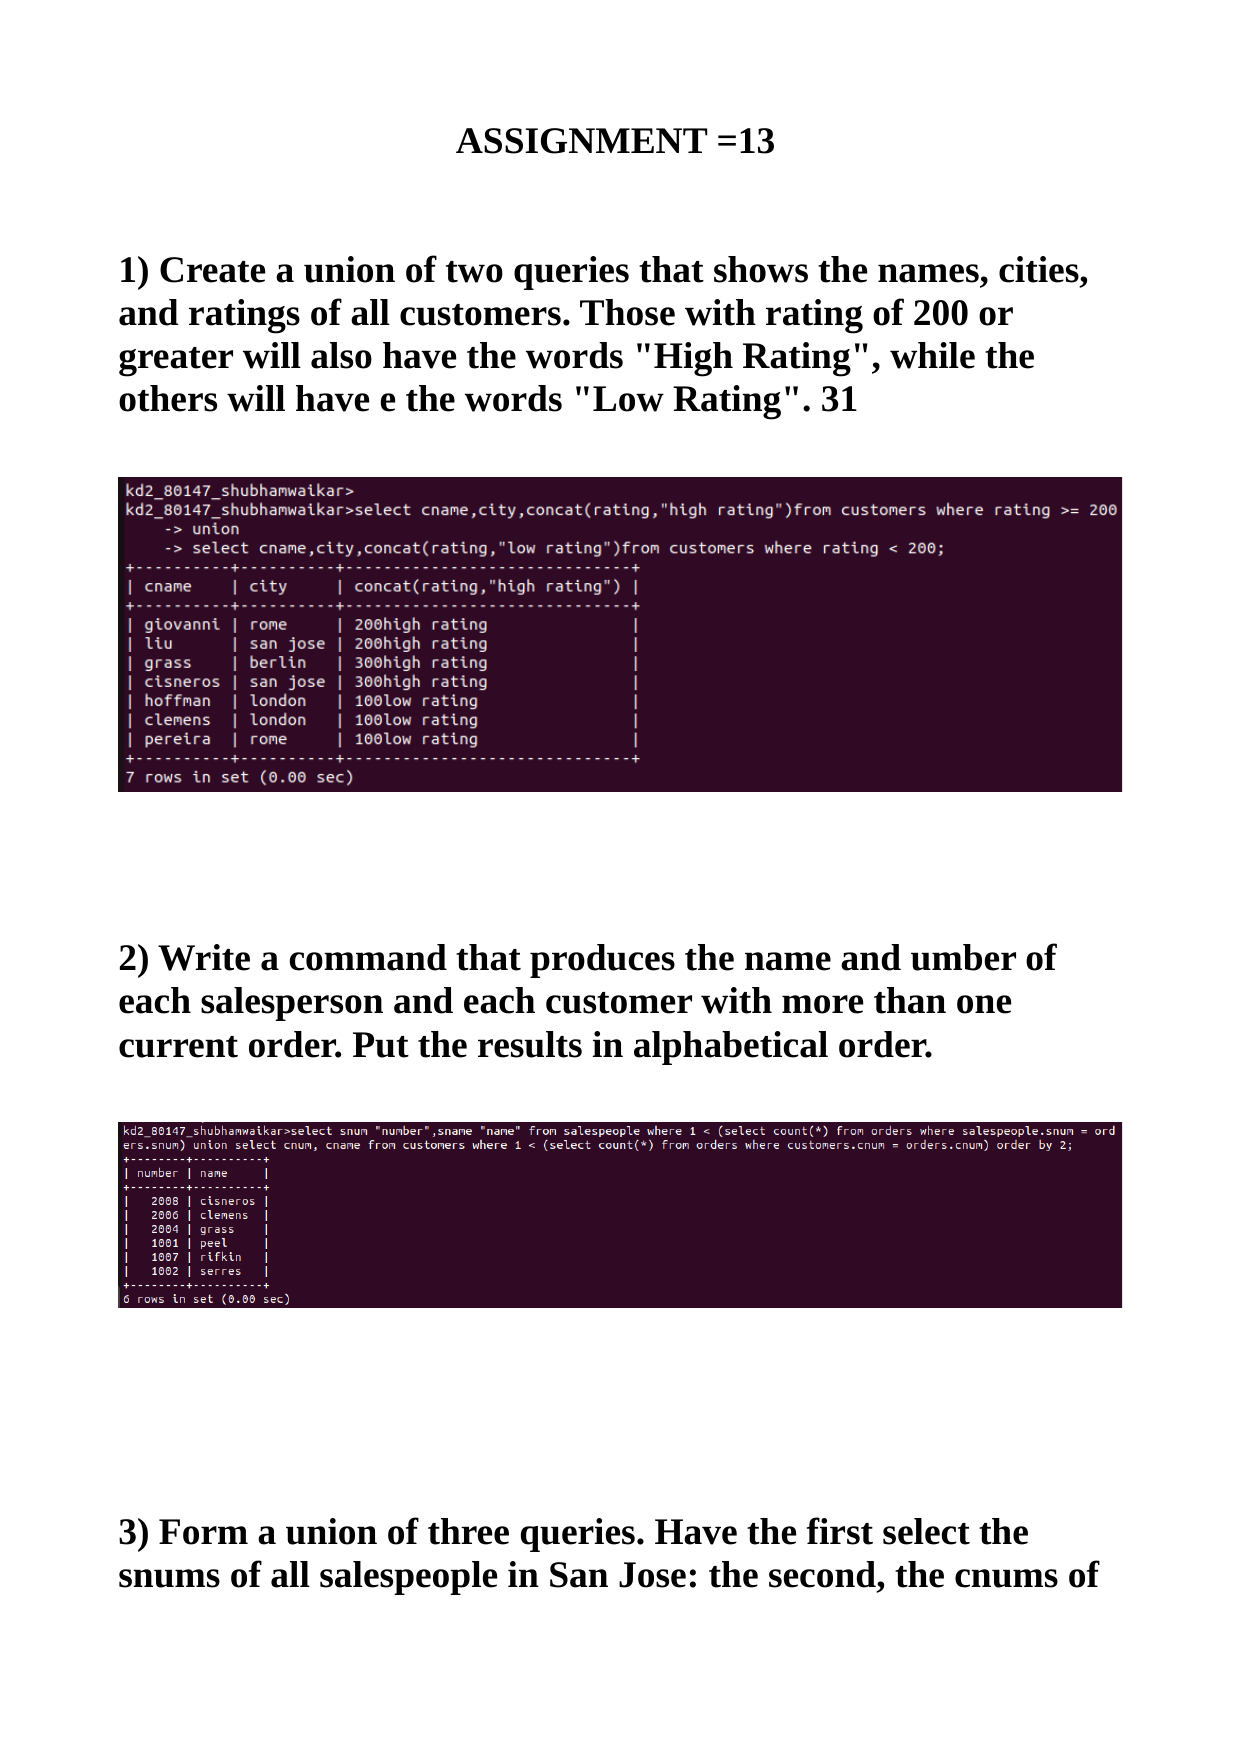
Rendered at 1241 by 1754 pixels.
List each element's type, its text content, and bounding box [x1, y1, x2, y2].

text ASSIGNMENT =13 [118, 118, 1122, 161]
picture [118, 1122, 1123, 1308]
picture [118, 477, 1123, 792]
text 1) Create a union of two queries that shows the names, cities, and ratings of all customers. Those with rating of 200 or greater will also have the words "High Rating", while the others will have e the words "Low Rating". 31 [118, 247, 1122, 420]
text 3) Form a union of three queries. Have the first select the snums of all salespeople in San Jose: the second, the cnums of [118, 1509, 1122, 1596]
text 2) Write a command that produces the name and umber of each salesperson and each customer with more than one current order. Put the results in alphabetical order. [118, 936, 1122, 1065]
